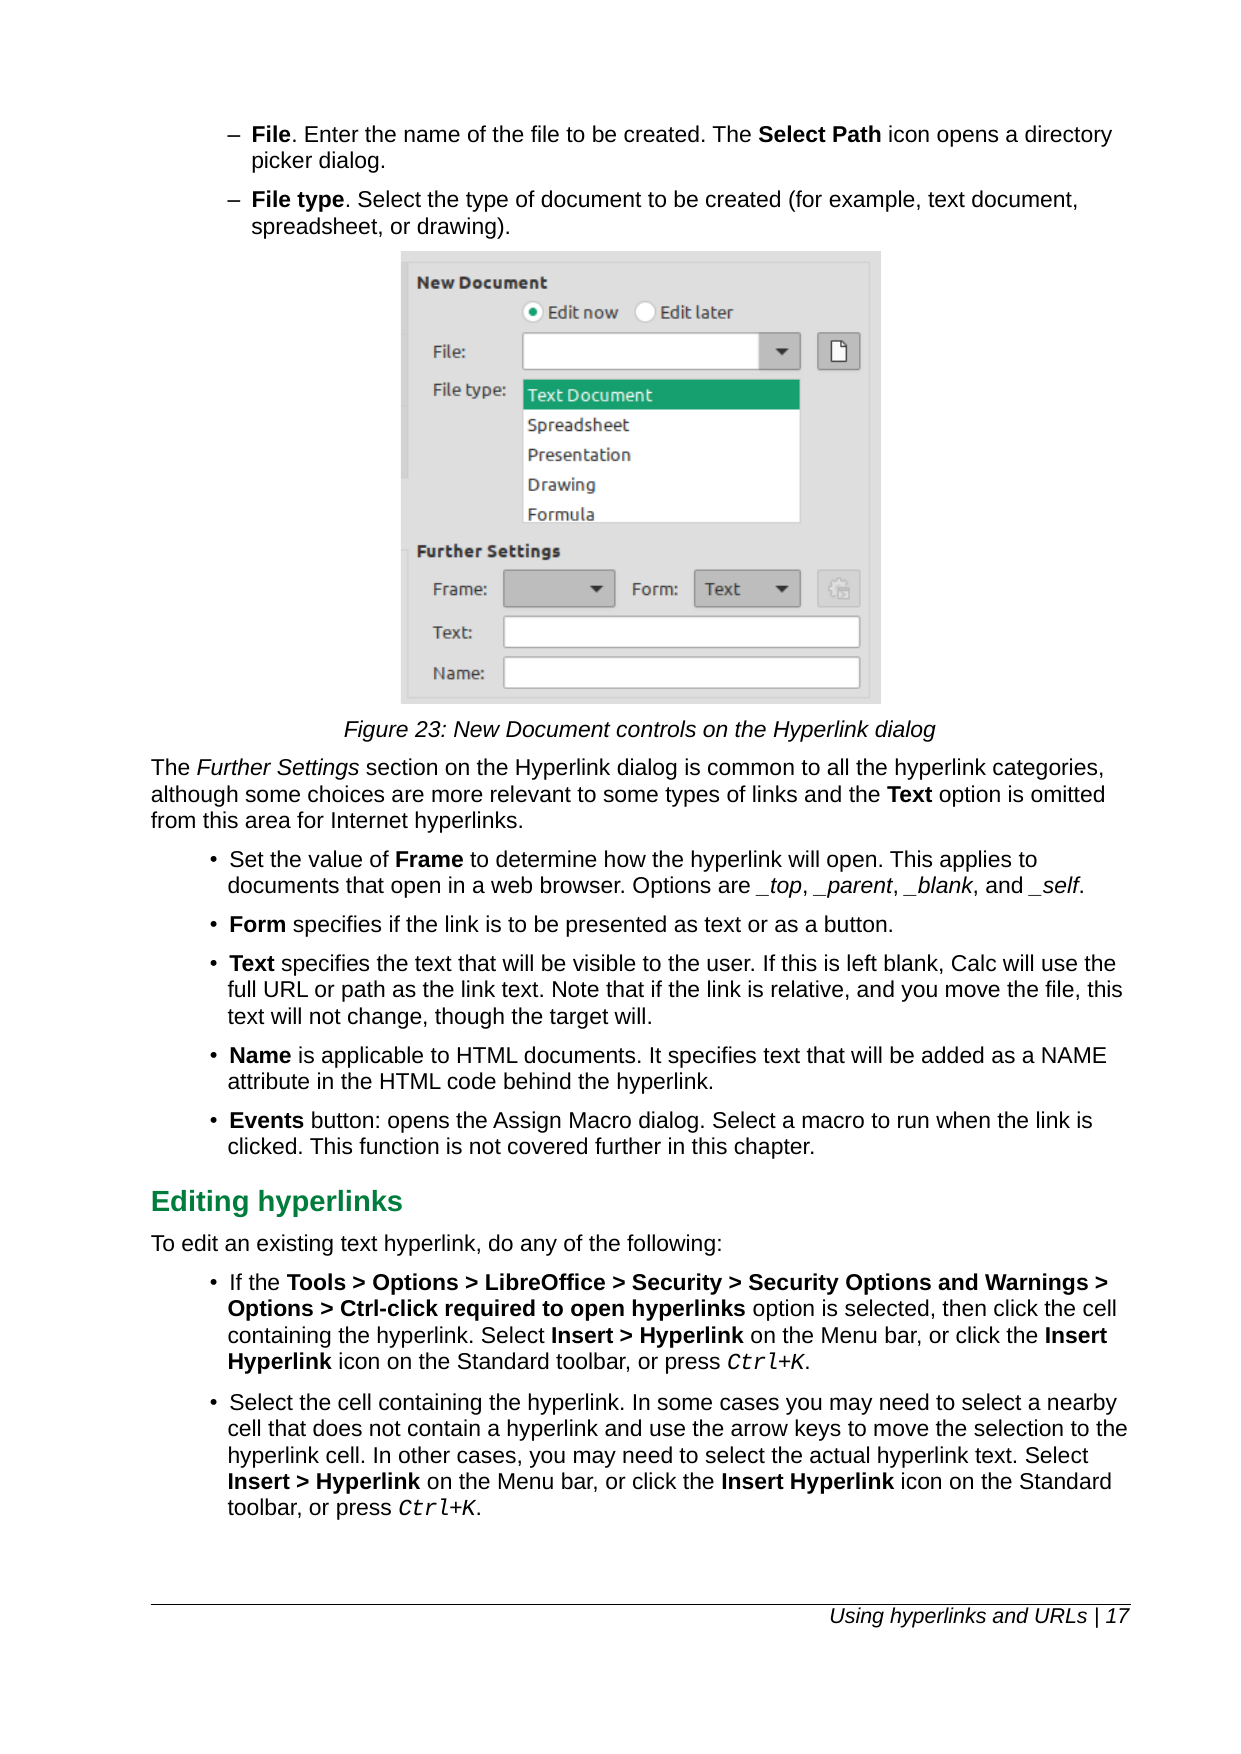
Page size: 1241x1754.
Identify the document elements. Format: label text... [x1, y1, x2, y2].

list Select the cell containing the hyperlink. In some cases you may need to select a nearby cell that does not contain a hyperlink and use the arrow keys to move the selection to the hyperlink cell. In other cases, you may need to select the actual hyperlink text. Select Insert > Hyperlink on the Menu bar, or click the Insert Hyperlink icon on the Standard toolbar, or press Ctrl+K. [209, 1389, 1131, 1523]
list Events button: opens the Assign Macro dialog. Select a macro to run when the link is clicked. This function is not covered further in this chapter. [209, 1107, 1131, 1159]
list Name is applicable to HTML documents. It specifies text that will be added as a NAME attribute in the HTML code behind the hyperlink. [209, 1042, 1131, 1094]
list Form specifies if the link is to be presented as text or as a button. [209, 911, 1131, 937]
text Figure 23: New Document controls on the Hyperlink dialog [151, 716, 1131, 742]
list Text specifies the text that will be visible to the user. If this is left blank, Calc will use the full URL or path as the link text. Note that if the link is relative, and you move the file, this text will not change, though the target will. [209, 950, 1131, 1029]
list File. Enter the name of the file to be created. The Select Path icon opens a directory picker dialog. [227, 121, 1131, 174]
subtitle Editing hyperlinks [151, 1184, 1131, 1218]
list File type. Select the type of document to be created (for example, text document, spreadsheet, or drawing). [227, 186, 1131, 239]
list The Further Settings section on the Hyperlink dialog is common to all the hyperlink categories, although some choices are more relevant to some types of links and the Text option is omitted from this area for Internet hyperlinks. [151, 754, 1131, 833]
list Set the value of Frame to determine how the hyperlink will open. This applies to documents that open in a web browser. Options are _top, _parent, _blank, and _self. [209, 846, 1131, 899]
picture [400, 251, 881, 704]
list If the Tools > Options > LibreOffice > Security > Security Options and Warnings > Options > Ctrl-click required to open hyperlinks option is selected, then click the cell containing the hyperlink. Select Insert > Hyperlink on the Menu bar, or click the Insert Hyperlink icon on the Standard toolbar, or press Ctrl+K. [209, 1269, 1131, 1376]
list To edit an existing text hyperlink, do any of the following: [151, 1230, 1131, 1257]
